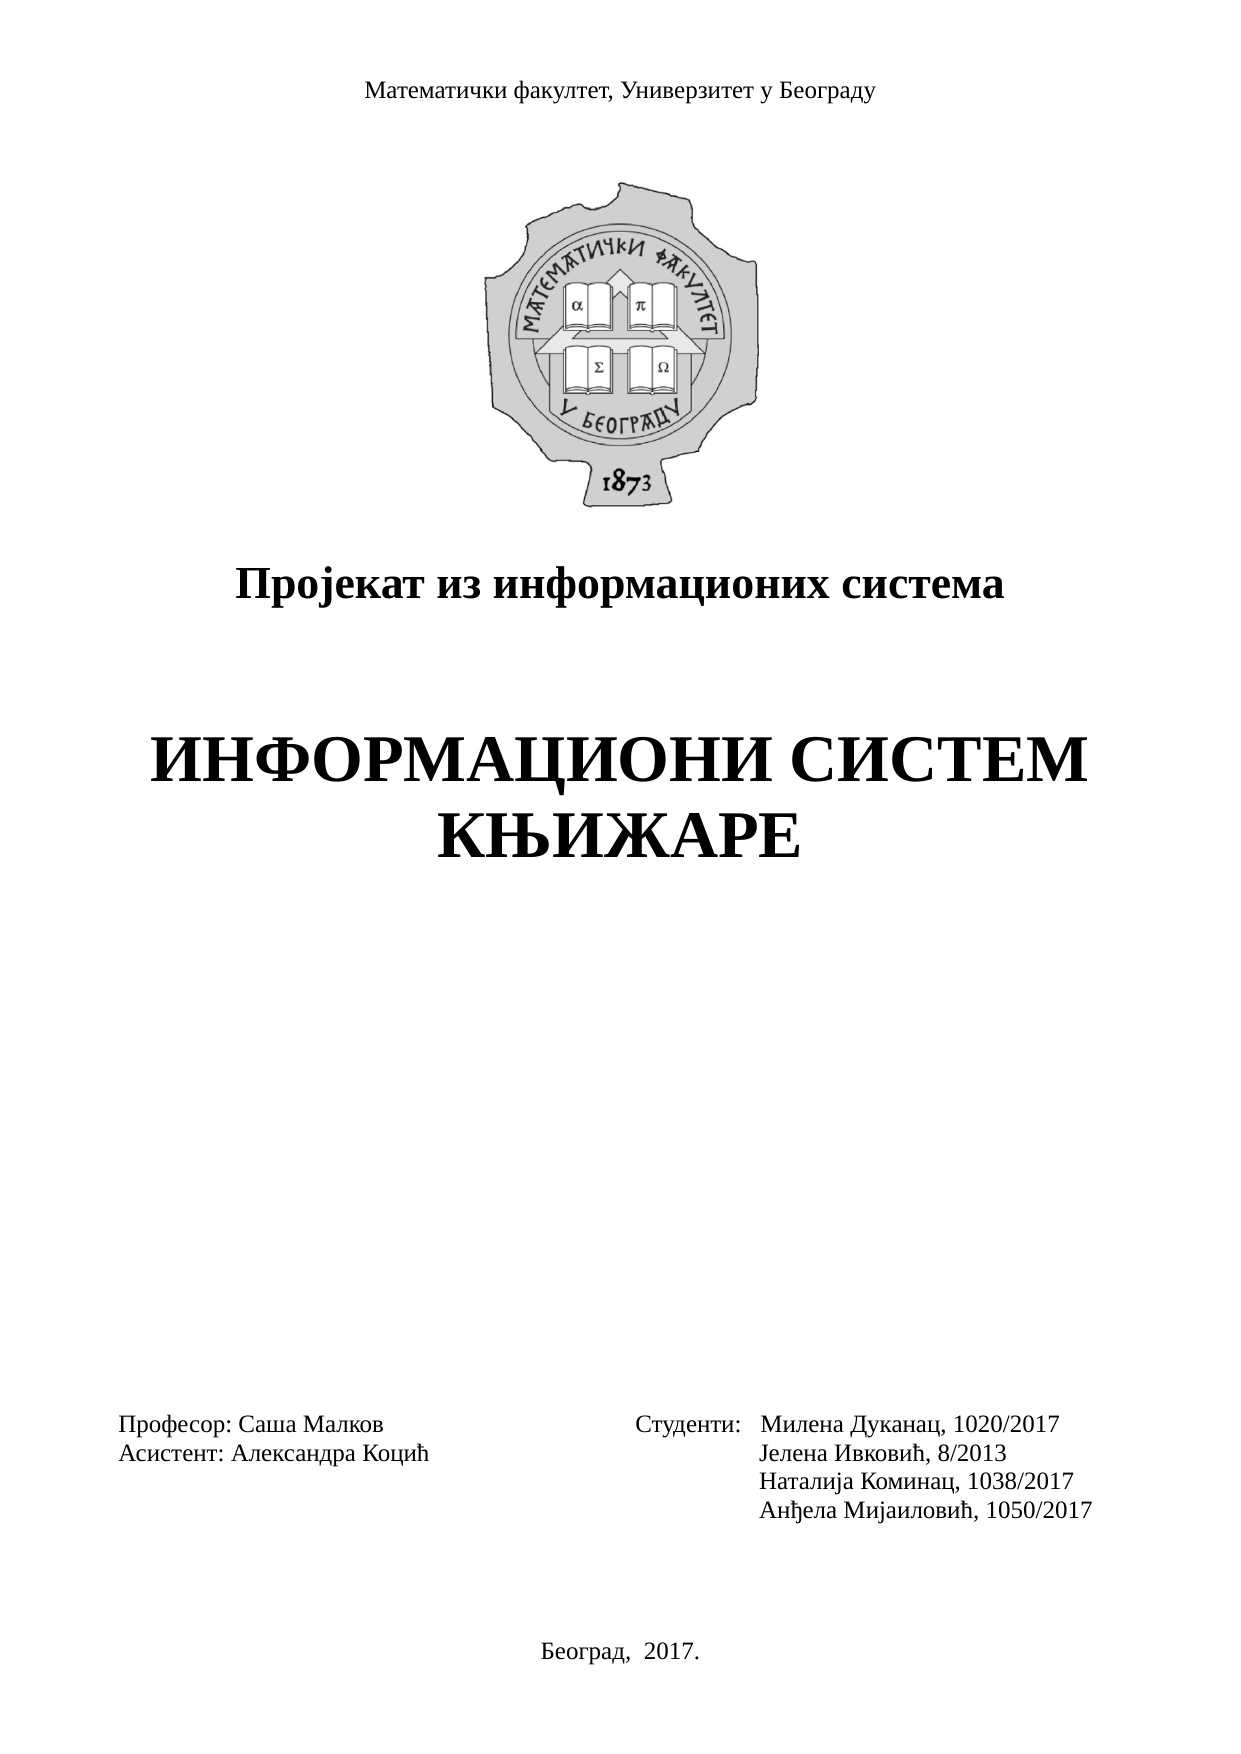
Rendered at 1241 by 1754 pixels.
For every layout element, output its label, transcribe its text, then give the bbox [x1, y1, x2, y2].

text ИНФОРМАЦИОНИ СИСТЕМ КЊИЖАРЕ [118, 719, 1122, 872]
text Анђела Мијаиловић, 1050/2017 [709, 1495, 1122, 1524]
text Наталија Коминац, 1038/2017 [709, 1466, 1122, 1495]
picture [481, 180, 759, 508]
text Пројекат из информационих система [118, 556, 1122, 609]
text Професор: Саша Малков Студенти: Милена Дуканац, 1020/2017 [118, 1409, 1122, 1438]
text Асистент: Александра Коцић Јелена Ивковић, 8/2013 [118, 1438, 1122, 1466]
